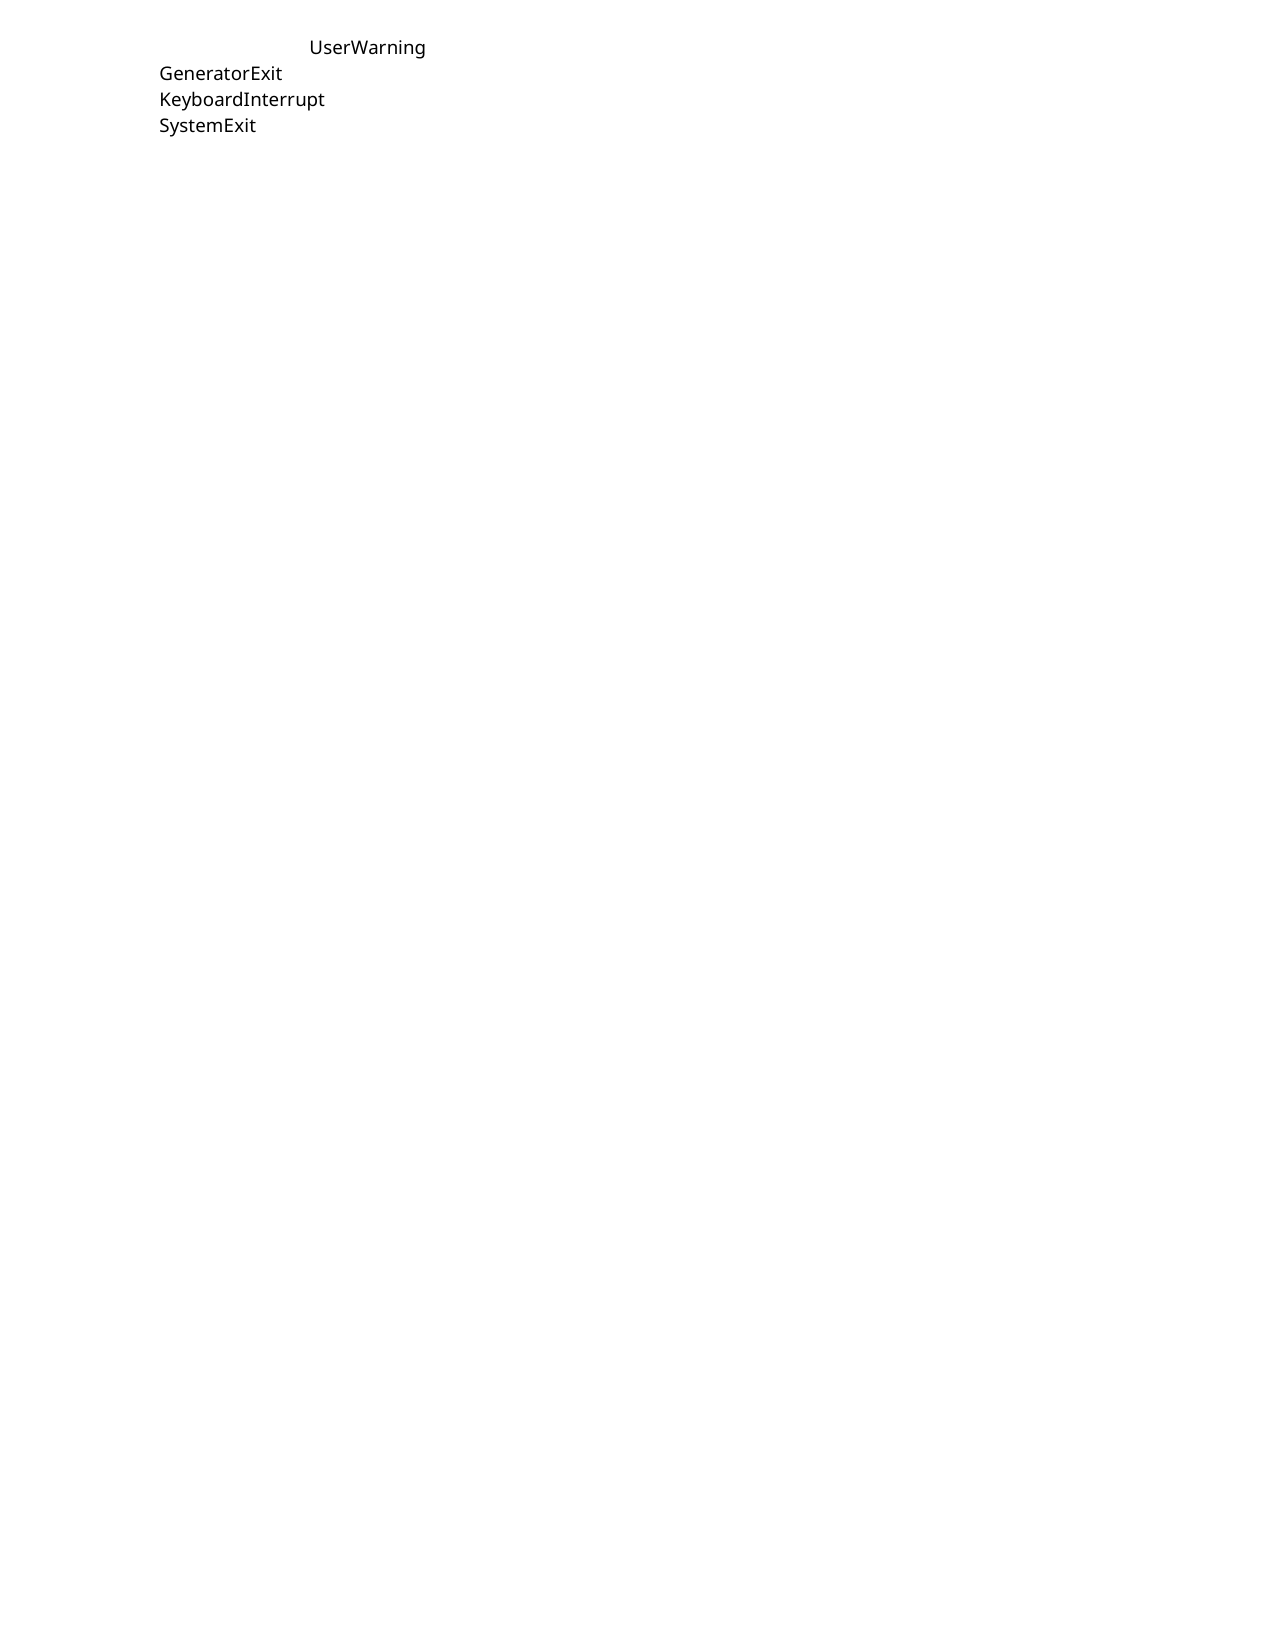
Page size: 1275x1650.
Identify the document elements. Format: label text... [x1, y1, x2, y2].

text UserWarning [131, 34, 1209, 60]
text SystemExit [131, 112, 1209, 138]
text KeyboardInterrupt [131, 86, 1209, 112]
text GeneratorExit [131, 60, 1209, 86]
